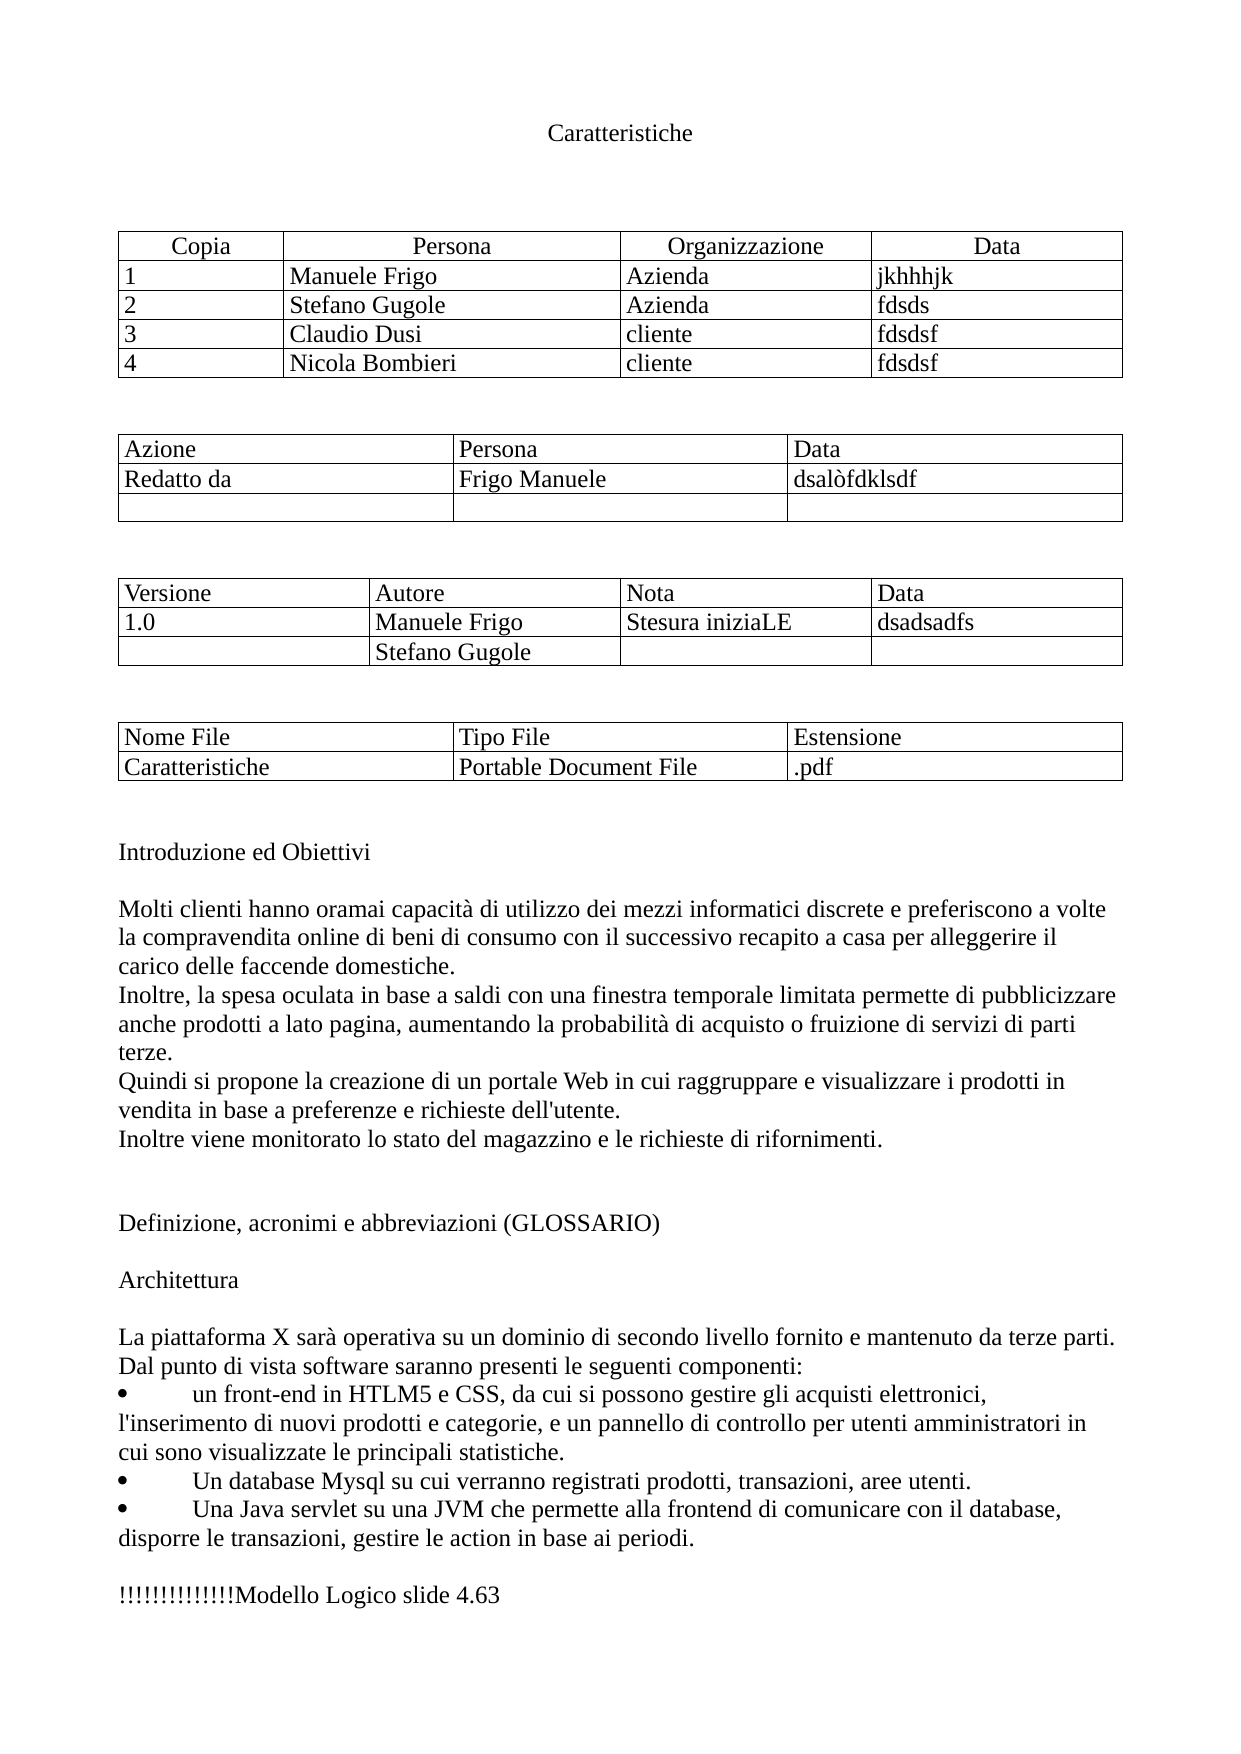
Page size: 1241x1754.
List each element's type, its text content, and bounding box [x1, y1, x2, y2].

table_cell cliente [621, 320, 871, 348]
table_header Versione [119, 579, 369, 607]
table_cell [119, 494, 453, 521]
list Una Java servlet su una JVM che permette alla frontend di comunicare con il database, disporre le transazioni, gestire le action in base ai periodi. [118, 1494, 1122, 1552]
text Definizione, acronimi e abbreviazioni (GLOSSARIO) [118, 1208, 1122, 1237]
table_cell [788, 494, 1122, 521]
table_header Persona [454, 435, 787, 463]
text Dal punto di vista software saranno presenti le seguenti componenti: [118, 1351, 1122, 1379]
text Inoltre viene monitorato lo stato del magazzino e le richieste di rifornimenti. [118, 1124, 1122, 1152]
table_cell fdsdsf [872, 349, 1122, 377]
table_header Data [872, 232, 1122, 260]
list Un database Mysql su cui verranno registrati prodotti, transazioni, aree utenti. [118, 1466, 1122, 1494]
text Molti clienti hanno oramai capacità di utilizzo dei mezzi informatici discrete e preferiscono a volte la compravendita online di beni di consumo con il successivo recapito a casa per alleggerire il carico delle faccende domestiche. [118, 894, 1122, 980]
table_cell Stesura iniziaLE [621, 608, 871, 636]
table_cell Redatto da [119, 464, 453, 492]
table_cell 1 [119, 261, 283, 289]
table_header Azione [119, 435, 453, 463]
table_cell jkhhhjk [872, 261, 1122, 289]
table_cell .pdf [788, 752, 1122, 780]
table_header Data [788, 435, 1122, 463]
table_cell [119, 637, 369, 665]
table_cell Caratteristiche [119, 752, 453, 780]
table_cell Stefano Gugole [284, 291, 620, 319]
text Caratteristiche [118, 118, 1122, 147]
table_cell 2 [119, 291, 283, 319]
text Quindi si propone la creazione di un portale Web in cui raggruppare e visualizzare i prodotti in vendita in base a preferenze e richieste dell'utente. [118, 1066, 1122, 1124]
text Architettura [118, 1265, 1122, 1294]
table_header Nota [621, 579, 871, 607]
table_header Autore [370, 579, 620, 607]
table_cell 4 [119, 349, 283, 377]
table_cell Azienda [621, 291, 871, 319]
table_cell dsadsadfs [872, 608, 1122, 636]
table_header Tipo File [454, 723, 787, 751]
table_cell fdsdsf [872, 320, 1122, 348]
table_cell Stefano Gugole [370, 637, 620, 665]
table_cell Nicola Bombieri [284, 349, 620, 377]
table_cell Claudio Dusi [284, 320, 620, 348]
table_cell Manuele Frigo [284, 261, 620, 289]
table_cell Frigo Manuele [454, 464, 787, 492]
table_header Nome File [119, 723, 453, 751]
table_cell [872, 637, 1122, 665]
table_header Copia [119, 232, 283, 260]
table_cell fdsds [872, 291, 1122, 319]
table_header Estensione [788, 723, 1122, 751]
text La piattaforma X sarà operativa su un dominio di secondo livello fornito e mantenuto da terze parti. [118, 1322, 1122, 1351]
table_cell Portable Document File [454, 752, 787, 780]
table_cell Azienda [621, 261, 871, 289]
table_cell Manuele Frigo [370, 608, 620, 636]
table_header Data [872, 579, 1122, 607]
list un front-end in HTLM5 e CSS, da cui si possono gestire gli acquisti elettronici, l'inserimento di nuovi prodotti e categorie, e un pannello di controllo per utenti amministratori in cui sono visualizzate le principali statistiche. [118, 1379, 1122, 1466]
table_cell [621, 637, 871, 665]
table_cell dsalòfdklsdf [788, 464, 1122, 492]
table_cell 1.0 [119, 608, 369, 636]
table_header Persona [284, 232, 620, 260]
text !!!!!!!!!!!!!!Modello Logico slide 4.63 [118, 1580, 1122, 1609]
text Introduzione ed Obiettivi [118, 837, 1122, 866]
table_cell 3 [119, 320, 283, 348]
text Inoltre, la spesa oculata in base a saldi con una finestra temporale limitata permette di pubblicizzare anche prodotti a lato pagina, aumentando la probabilità di acquisto o fruizione di servizi di parti terze. [118, 980, 1122, 1066]
table_cell cliente [621, 349, 871, 377]
table_cell [454, 494, 787, 521]
table_header Organizzazione [621, 232, 871, 260]
